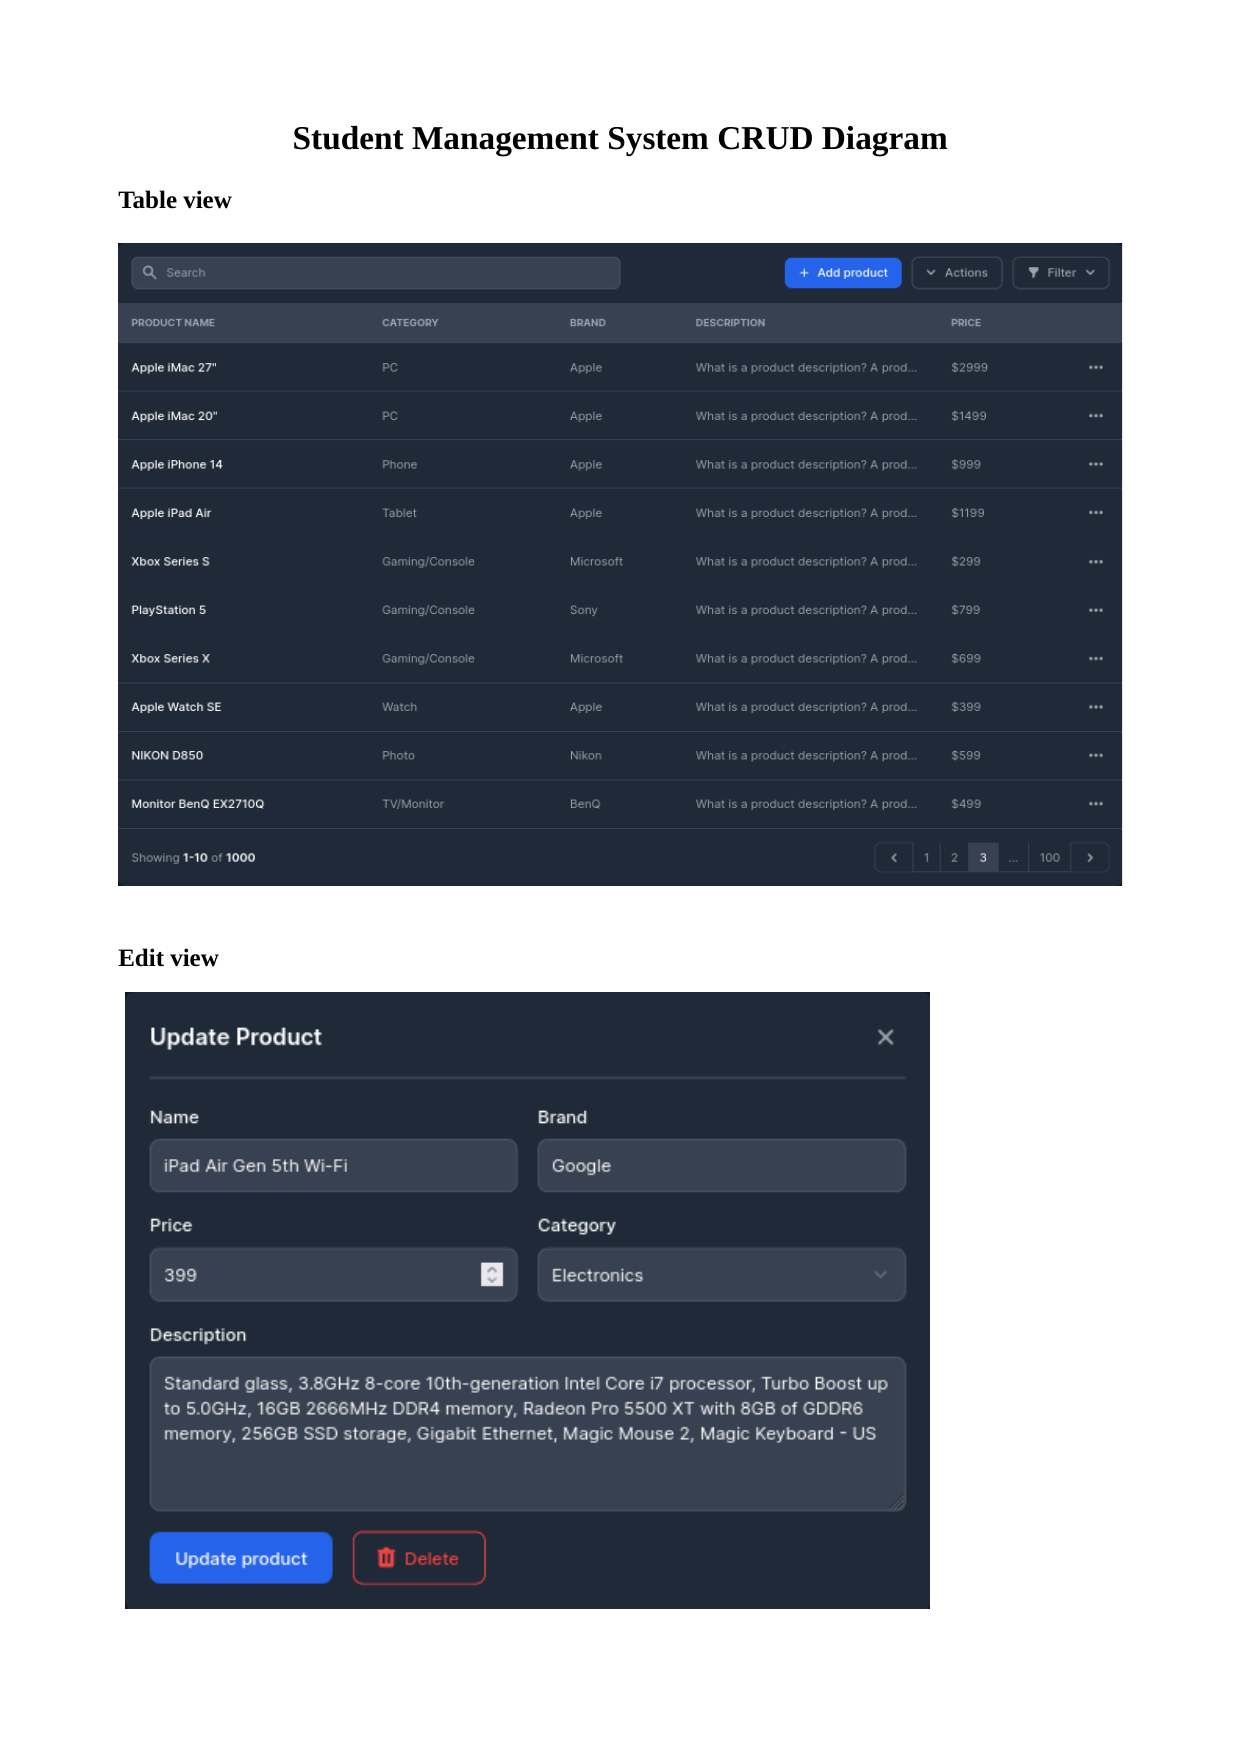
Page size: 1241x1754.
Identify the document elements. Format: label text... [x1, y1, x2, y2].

picture [118, 243, 1123, 886]
text Table view [118, 185, 1122, 214]
picture [125, 992, 930, 1609]
text Edit view [118, 943, 1122, 972]
text Student Management System CRUD Diagram [118, 118, 1122, 156]
